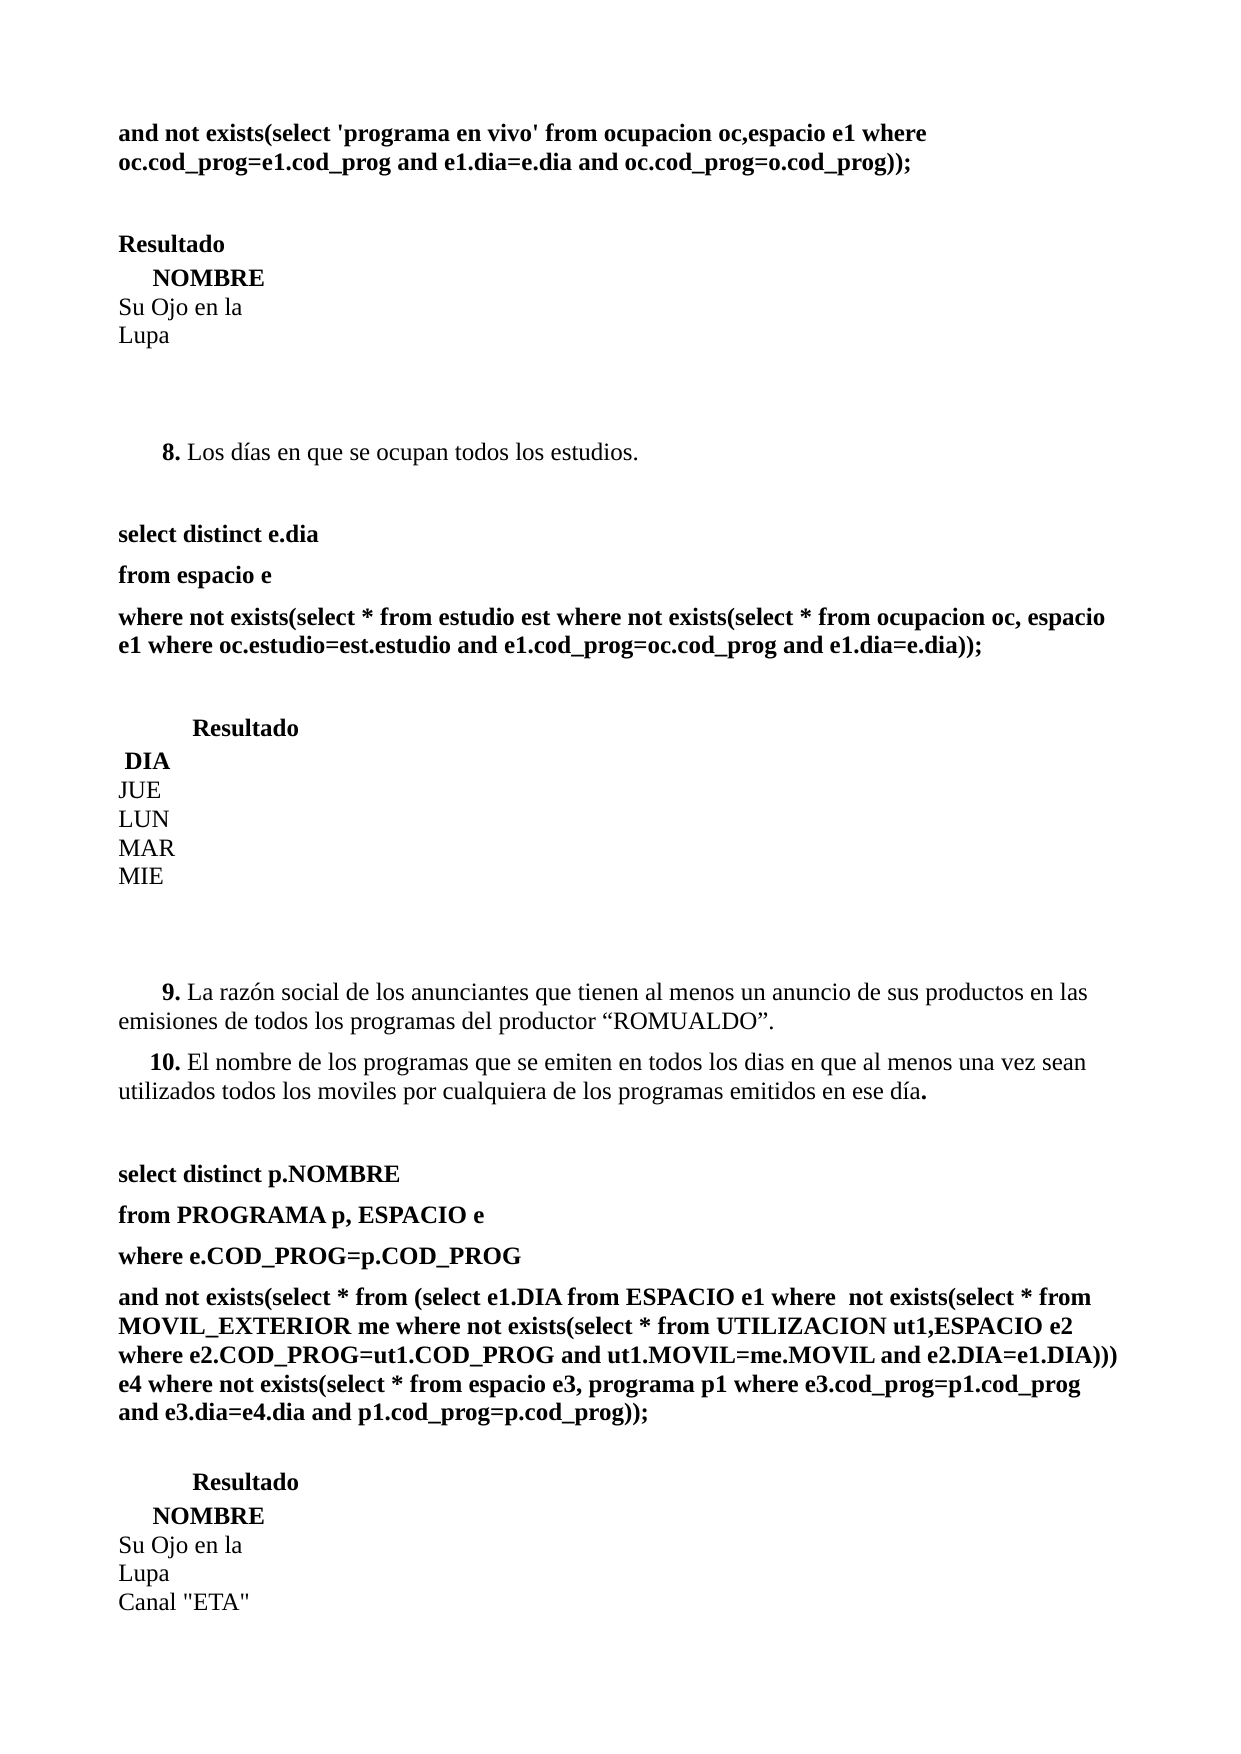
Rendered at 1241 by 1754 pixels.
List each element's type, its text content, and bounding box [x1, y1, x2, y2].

table_header NOMBRE [118, 1501, 299, 1530]
table_cell MIE [118, 861, 176, 890]
table_header NOMBRE [118, 263, 299, 292]
text select distinct e.dia [118, 519, 1122, 548]
text Resultado [118, 1467, 1122, 1496]
table_cell [118, 890, 176, 895]
table_cell LUN [118, 804, 176, 833]
text select distinct p.NOMBRE [118, 1159, 1122, 1187]
text from PROGRAMA p, ESPACIO e [118, 1200, 1122, 1229]
text Resultado [118, 713, 1122, 742]
table_cell Su Ojo en la Lupa [118, 292, 299, 349]
table_cell MAR [118, 833, 176, 861]
table_cell [118, 349, 299, 354]
text 9. La razón social de los anunciantes que tienen al menos un anuncio de sus productos en las emisiones de todos los programas del productor “ROMUALDO”. [118, 977, 1122, 1035]
text where not exists(select * from estudio est where not exists(select * from ocupacion oc, espacio e1 where oc.estudio=est.estudio and e1.cod_prog=oc.cod_prog and e1.dia=e.dia)); [118, 602, 1122, 659]
table_cell Canal "ETA" [118, 1587, 299, 1616]
text 8. Los días en que se ocupan todos los estudios. [118, 437, 1122, 465]
text from espacio e [118, 560, 1122, 589]
table_cell JUE [118, 775, 176, 804]
text where e.COD_PROG=p.COD_PROG [118, 1241, 1122, 1270]
text and not exists(select 'programa en vivo' from ocupacion oc,espacio e1 where oc.cod_prog=e1.cod_prog and e1.dia=e.dia and oc.cod_prog=o.cod_prog)); [118, 118, 1122, 176]
table_header DIA [118, 746, 176, 775]
table_cell Su Ojo en la Lupa [118, 1530, 299, 1587]
text 10. El nombre de los programas que se emiten en todos los dias en que al menos una vez sean utilizados todos los moviles por cualquiera de los programas emitidos en ese día. [118, 1047, 1122, 1105]
text and not exists(select * from (select e1.DIA from ESPACIO e1 where not exists(select * from MOVIL_EXTERIOR me where not exists(select * from UTILIZACION ut1,ESPACIO e2 where e2.COD_PROG=ut1.COD_PROG and ut1.MOVIL=me.MOVIL and e2.DIA=e1.DIA))) e4 where not exists(select * from espacio e3, programa p1 where e3.cod_prog=p1.cod_prog and e3.dia=e4.dia and p1.cod_prog=p.cod_prog)); [118, 1282, 1122, 1426]
text Resultado [118, 229, 1122, 258]
